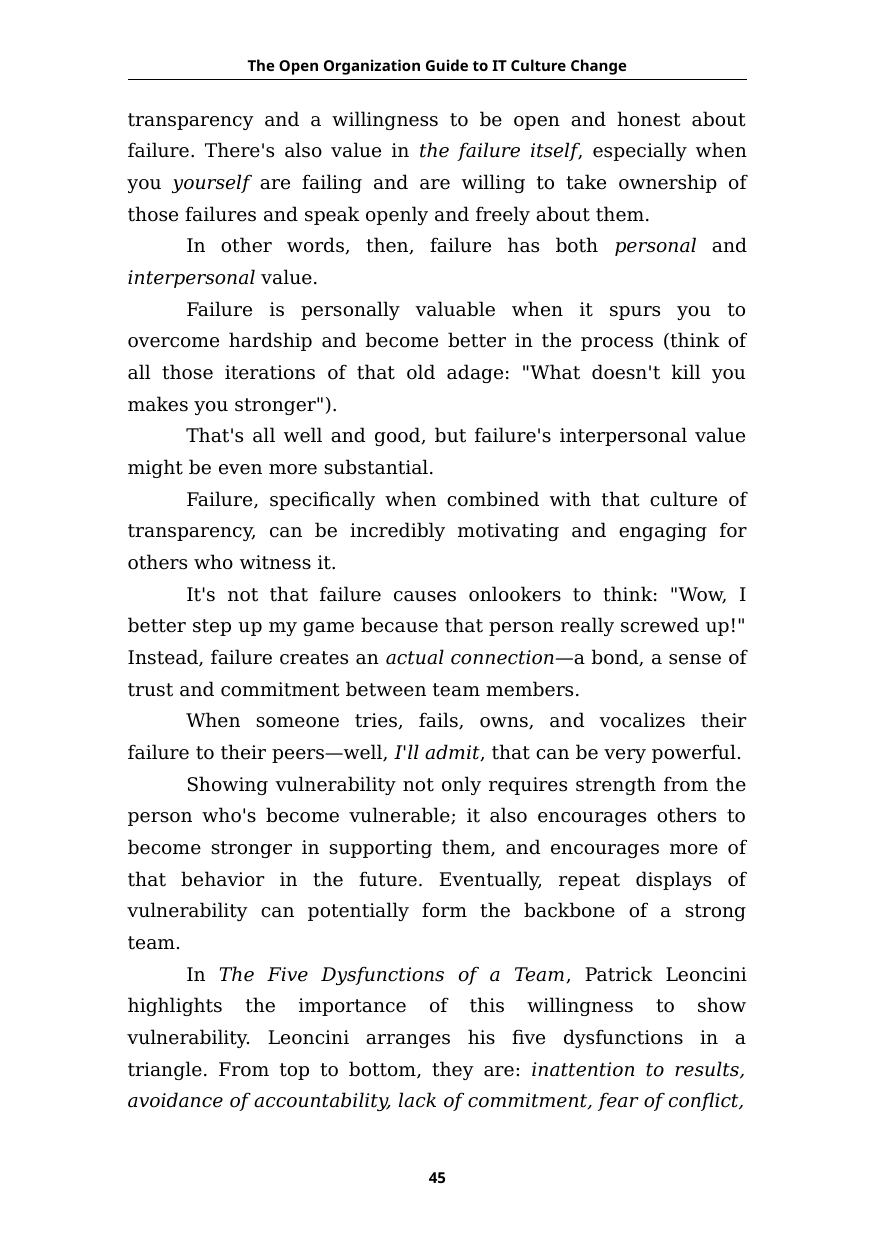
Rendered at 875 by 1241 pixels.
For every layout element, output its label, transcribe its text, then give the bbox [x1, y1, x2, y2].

text When someone tries, fails, owns, and vocalizes their failure to their peers—well, I'll admit, that can be very powerful. [127, 710, 747, 764]
text Showing vulnerability not only requires strength from the person who's become vulnerable; it also encourages others to become stronger in supporting them, and encourages more of that behavior in the future. Eventually, repeat displays of vulnerability can potentially form the backbone of a strong team. [127, 774, 747, 954]
text Failure, specifically when combined with that culture of transparency, can be incredibly motivating and engaging for others who witness it. [127, 489, 747, 574]
text Failure is personally valuable when it spurs you to overcome hardship and become better in the process (think of all those iterations of that old adage: "What doesn't kill you makes you stronger"). [127, 299, 747, 416]
text transparency and a willingness to be open and honest about failure. There's also value in the failure itself, especially when you yourself are failing and are willing to take ownership of those failures and speak openly and freely about them. [127, 109, 747, 226]
text That's all well and good, but failure's interpersonal value might be even more substantial. [127, 425, 747, 479]
text In The Five Dysfunctions of a Team, Patrick Leoncini highlights the importance of this willingness to show vulnerability. Leoncini arranges his five dysfunctions in a triangle. From top to bottom, they are: inattention to results, avoidance of accountability, lack of commitment, fear of conflict, [127, 964, 747, 1112]
text In other words, then, failure has both personal and interpersonal value. [127, 235, 747, 289]
text It's not that failure causes onlookers to think: "Wow, I better step up my game because that person really screwed up!" Instead, failure creates an actual connection—a bond, a sense of trust and commitment between team members. [127, 584, 747, 701]
